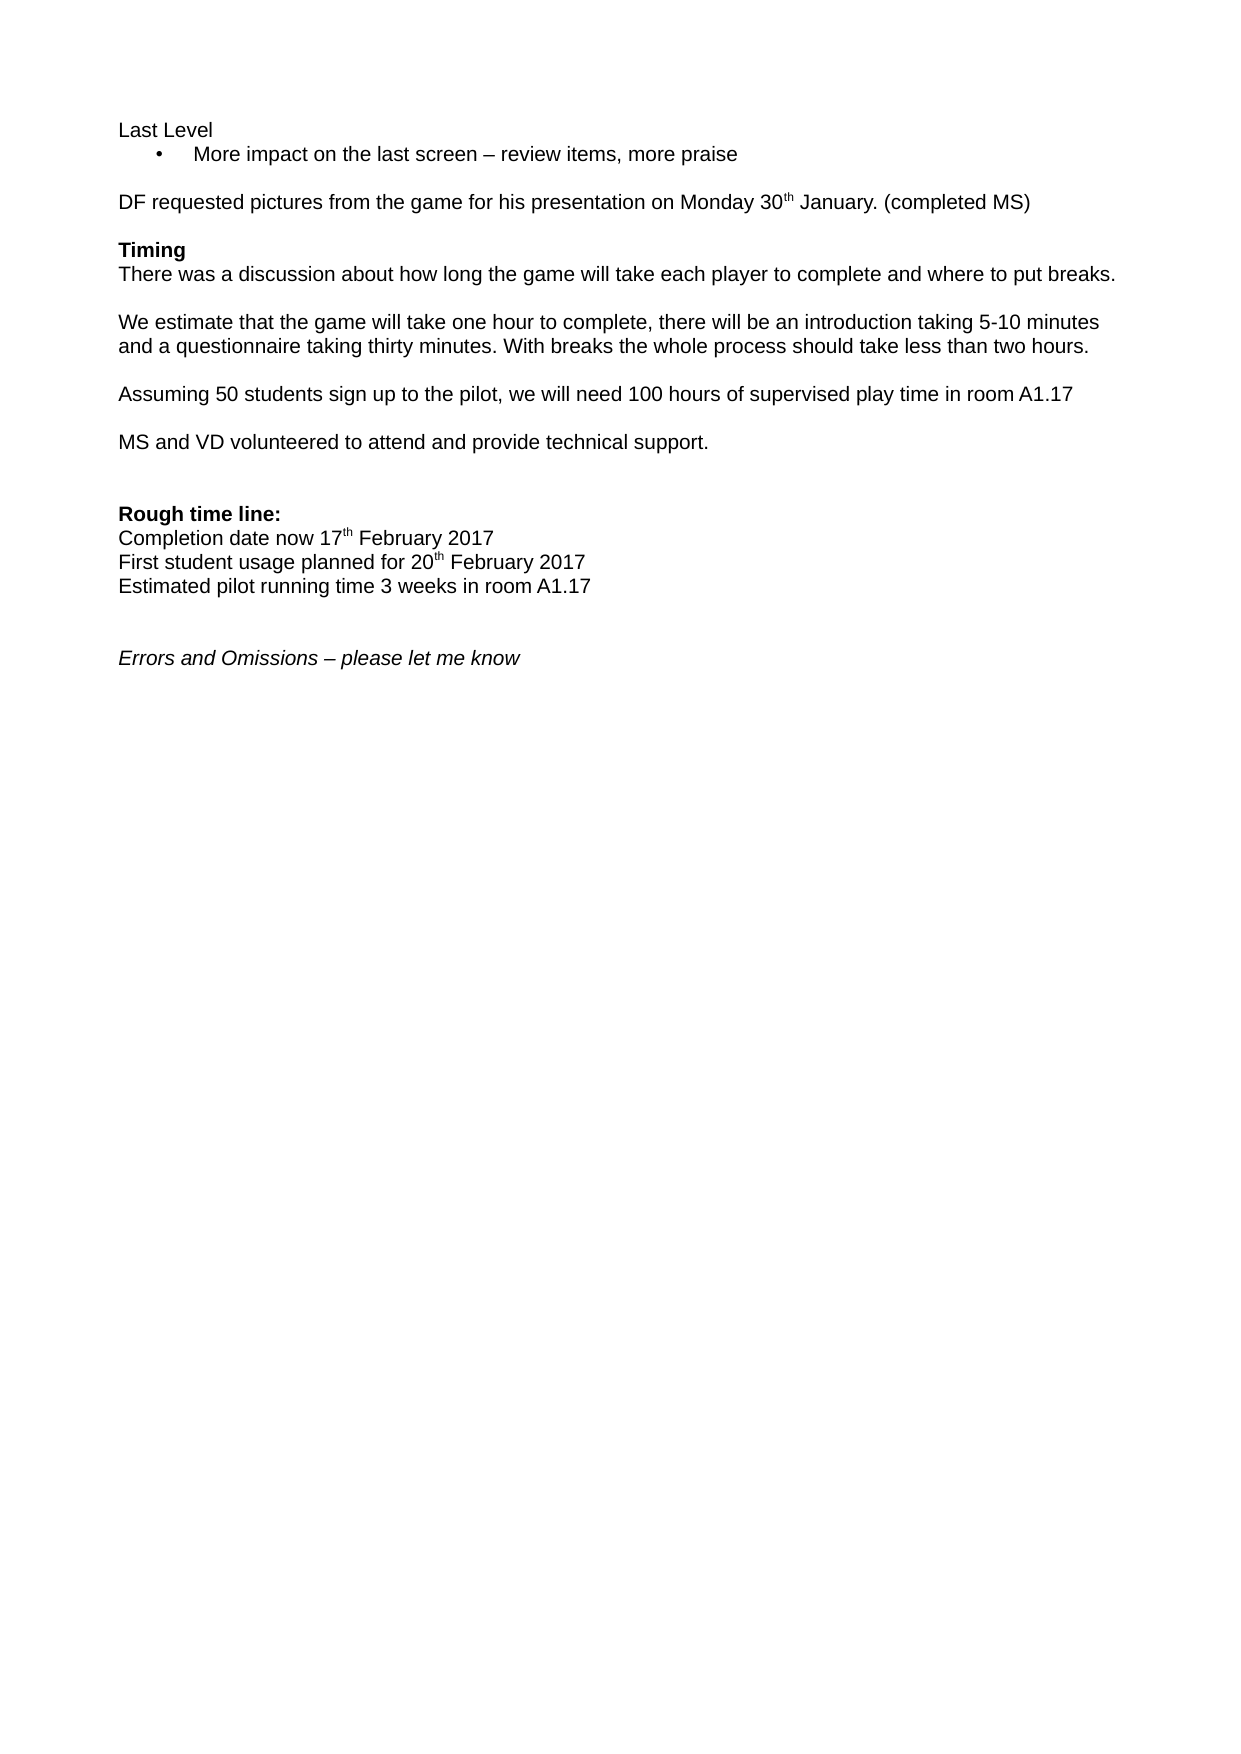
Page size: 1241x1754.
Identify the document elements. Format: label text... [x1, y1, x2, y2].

text Assuming 50 students sign up to the pilot, we will need 100 hours of supervised play time in room A1.17 [118, 382, 1122, 406]
text Last Level [118, 118, 1122, 142]
list More impact on the last screen – review items, more praise [156, 142, 1122, 166]
text Errors and Omissions – please let me know [118, 645, 1122, 669]
text We estimate that the game will take one hour to complete, there will be an introduction taking 5-10 minutes and a questionnaire taking thirty minutes. With breaks the whole process should take less than two hours. [118, 310, 1122, 358]
text Estimated pilot running time 3 weeks in room A1.17 [118, 573, 1122, 597]
text Timing [118, 238, 1122, 262]
text There was a discussion about how long the game will take each player to complete and where to put breaks. [118, 262, 1122, 286]
text Completion date now 17th February 2017 [118, 526, 1122, 549]
text MS and VD volunteered to attend and provide technical support. [118, 430, 1122, 454]
text DF requested pictures from the game for his presentation on Monday 30th January. (completed MS) [118, 190, 1122, 214]
text Rough time line: [118, 502, 1122, 526]
text First student usage planned for 20th February 2017 [118, 549, 1122, 573]
